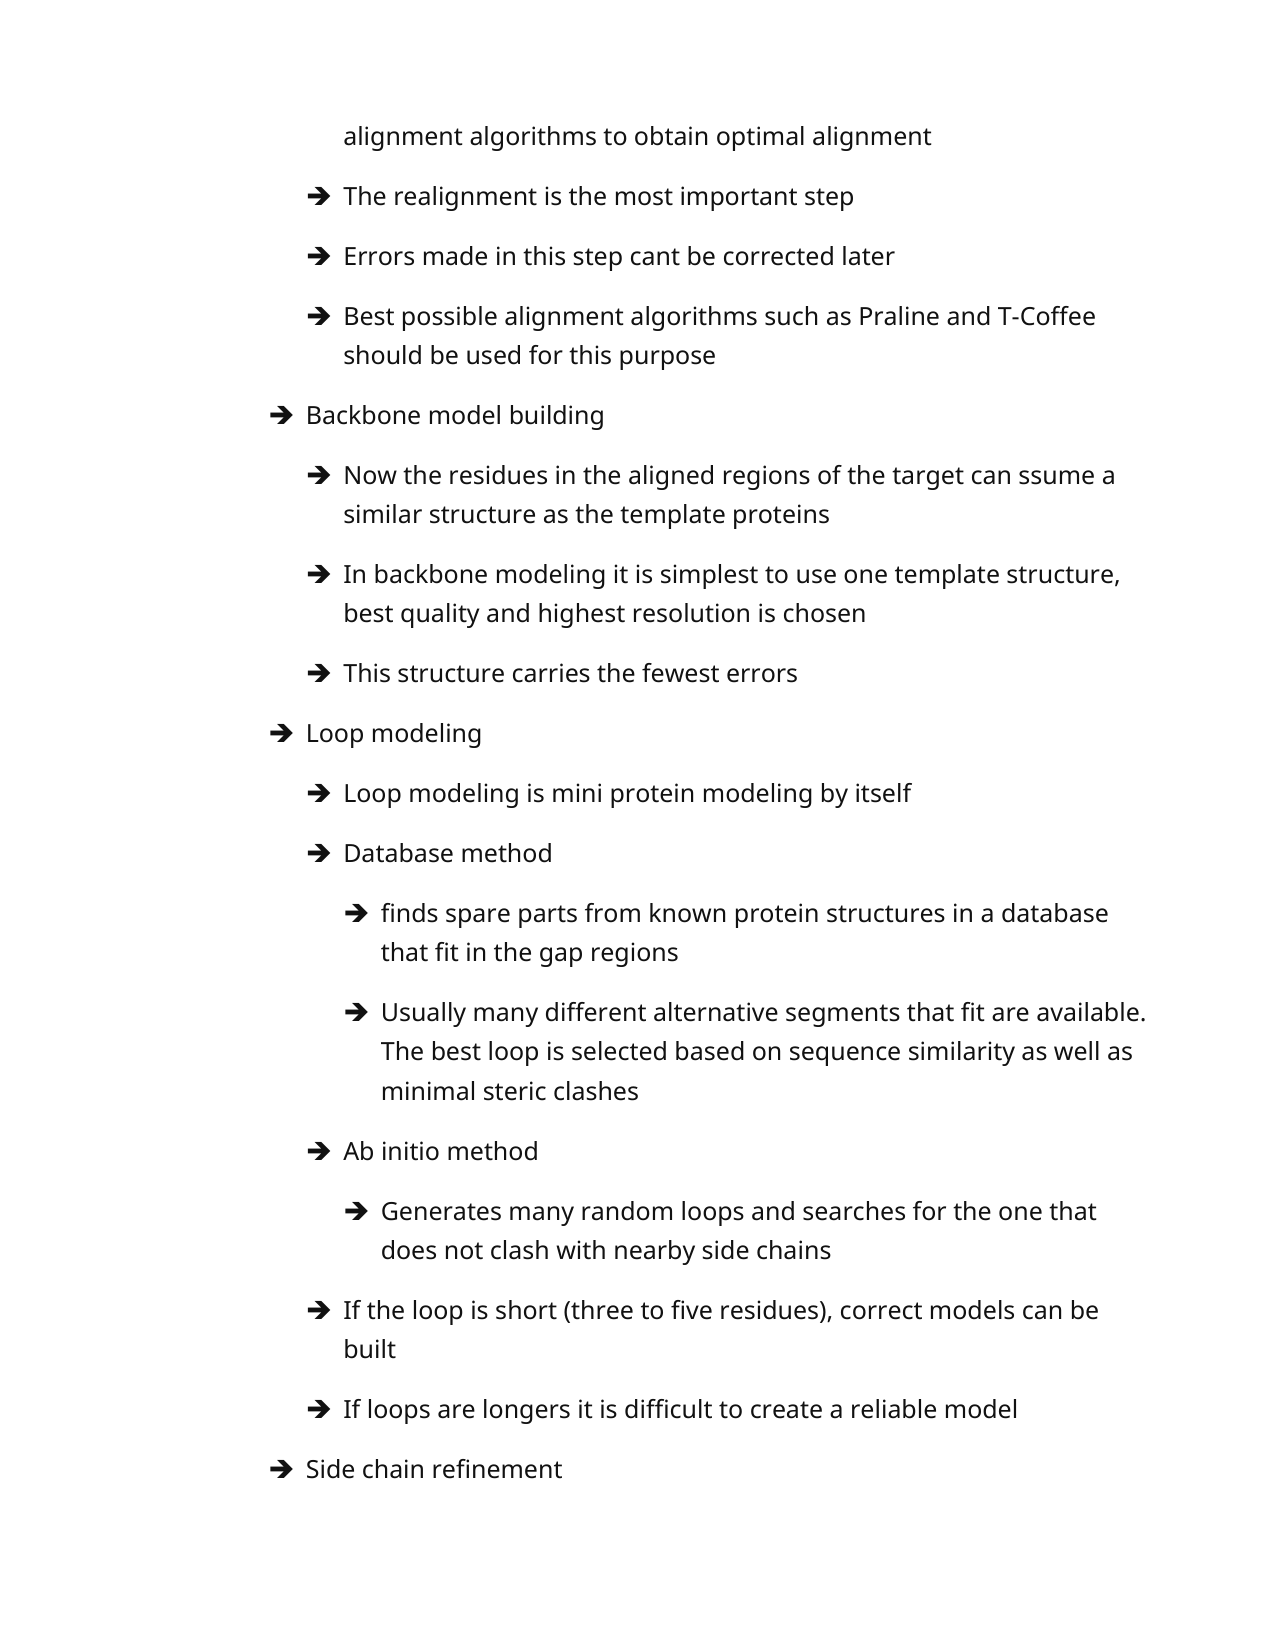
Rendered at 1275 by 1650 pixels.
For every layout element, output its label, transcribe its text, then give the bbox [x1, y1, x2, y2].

list If loops are longers it is difficult to create a reliable model [306, 1391, 1157, 1426]
list alignment algorithms to obtain optimal alignment [306, 118, 1157, 152]
list Database method [306, 836, 1157, 870]
list This structure carries the fewest errors [306, 656, 1157, 690]
list In backbone modeling it is simplest to use one template structure, best quality and highest resolution is chosen [306, 556, 1157, 630]
list The realignment is the most important step [306, 178, 1157, 212]
list Best possible alignment algorithms such as Praline and T-Coffee should be used for this purpose [306, 298, 1157, 371]
list finds spare parts from known protein structures in a database that fit in the gap regions [343, 896, 1157, 969]
list Loop modeling is mini protein modeling by itself [306, 776, 1157, 810]
list Generates many random loops and searches for the one that does not clash with nearby side chains [343, 1193, 1157, 1266]
list Errors made in this step cant be corrected later [306, 238, 1157, 272]
list Backbone model building [268, 397, 1157, 431]
list Side chain refinement [268, 1451, 1157, 1486]
list Ab initio method [306, 1133, 1157, 1167]
list Now the residues in the aligned regions of the target can ssume a similar structure as the template proteins [306, 457, 1157, 531]
list Loop modeling [268, 716, 1157, 750]
list Usually many different alternative segments that fit are available. The best loop is selected based on sequence similarity as well as minimal steric clashes [343, 995, 1157, 1107]
list If the loop is short (three to five residues), correct models can be built [306, 1292, 1157, 1366]
